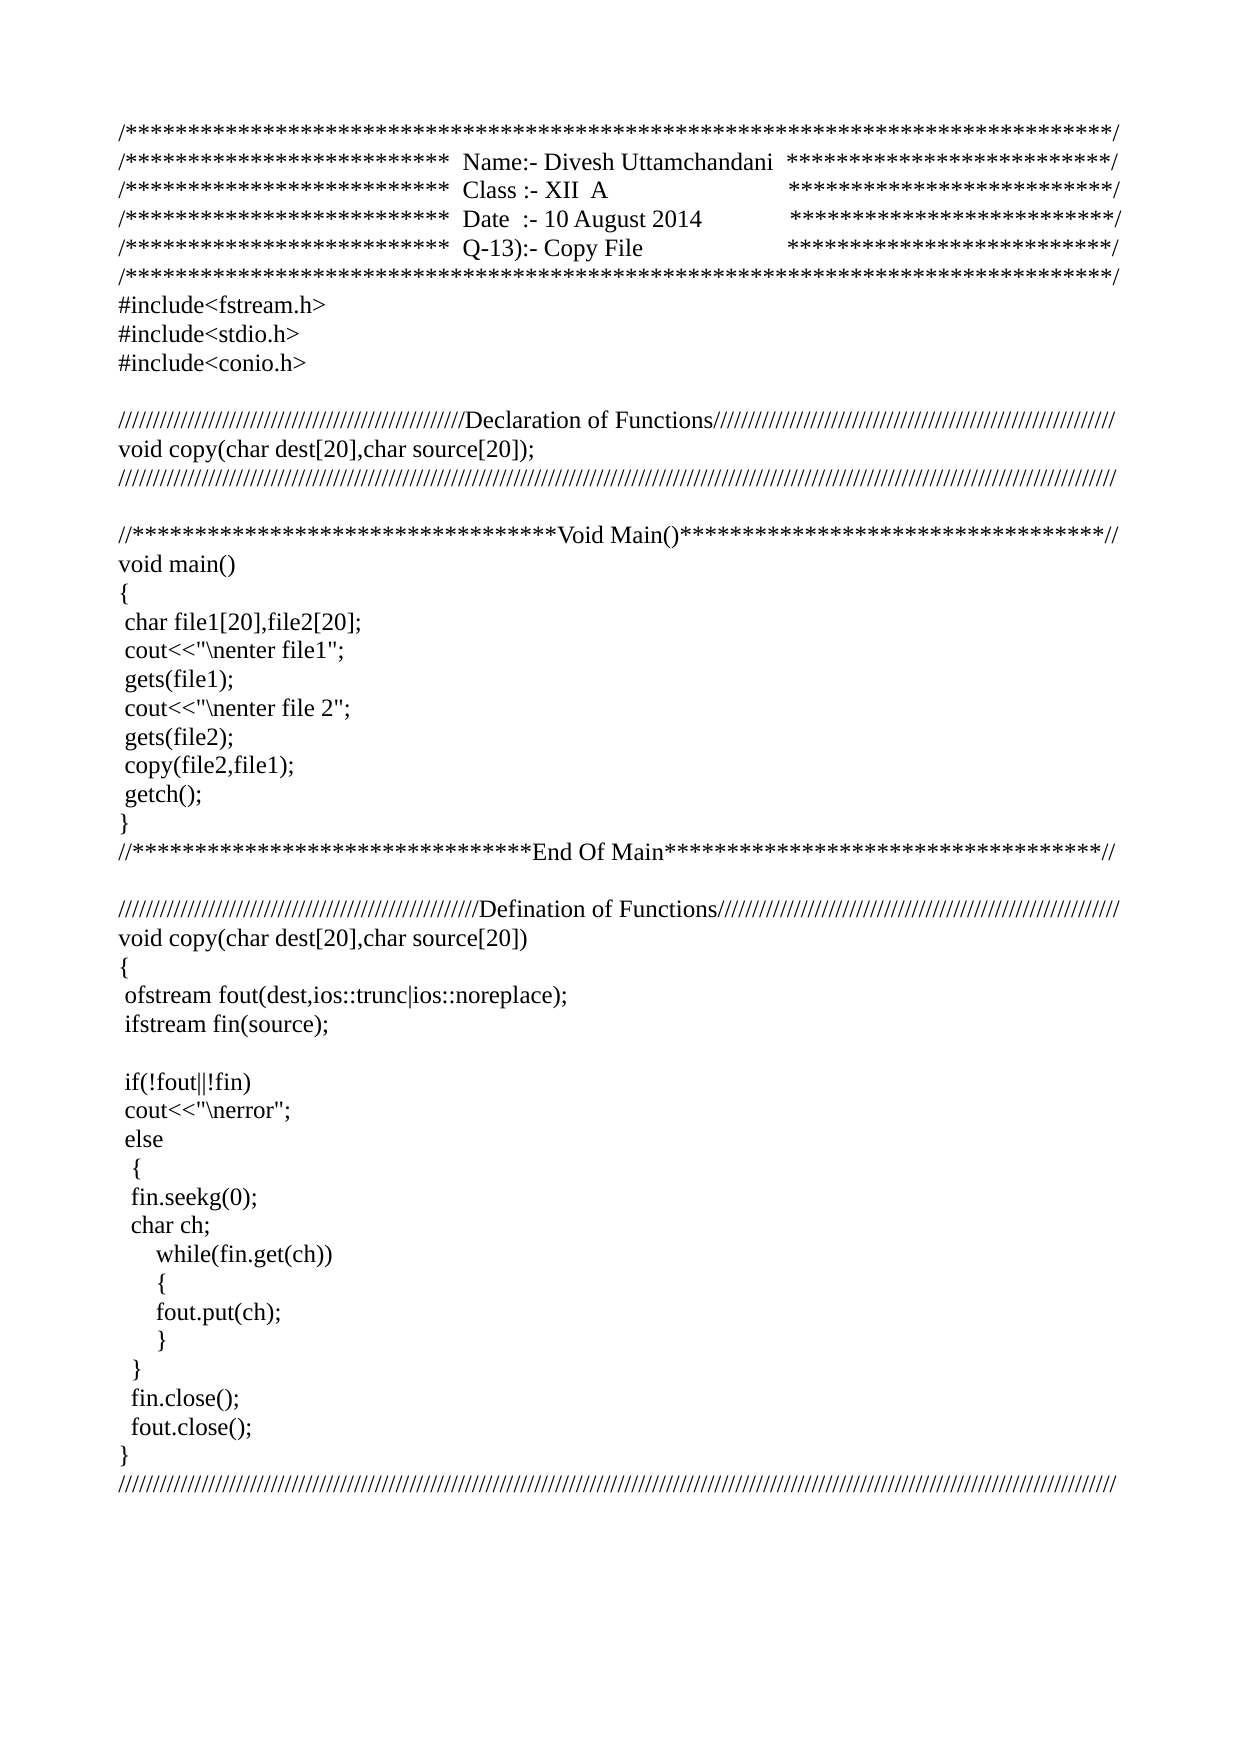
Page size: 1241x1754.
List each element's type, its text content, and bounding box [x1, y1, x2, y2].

text } [118, 1354, 1122, 1383]
text cout<<"\nerror"; [118, 1096, 1122, 1124]
text ////////////////////////////////////////////////////Defination of Functions////////////////////////////////////////////////////////// [118, 894, 1122, 923]
text else [118, 1124, 1122, 1153]
text { [118, 1153, 1122, 1182]
text { [118, 952, 1122, 981]
text /*******************************************************************************/ [118, 262, 1122, 291]
text //////////////////////////////////////////////////////////////////////////////////////////////////////////////////////////////////////////////// [118, 463, 1122, 492]
text /************************** Name:- Divesh Uttamchandani **************************/ [118, 147, 1122, 176]
text #include<stdio.h> [118, 319, 1122, 348]
text /************************** Class :- XII A **************************/ [118, 176, 1122, 204]
text void main() [118, 549, 1122, 578]
text fin.seekg(0); [118, 1182, 1122, 1211]
text gets(file1); [118, 664, 1122, 693]
text cout<<"\nenter file 2"; [118, 693, 1122, 722]
text /*******************************************************************************/ [118, 118, 1122, 147]
text void copy(char dest[20],char source[20]); [118, 434, 1122, 463]
text //////////////////////////////////////////////////////////////////////////////////////////////////////////////////////////////////////////////// [118, 1469, 1122, 1498]
text getch(); [118, 779, 1122, 808]
text } [118, 808, 1122, 837]
text fout.put(ch); [118, 1297, 1122, 1326]
text char file1[20],file2[20]; [118, 607, 1122, 636]
text fin.close(); [118, 1383, 1122, 1412]
text ifstream fin(source); [118, 1009, 1122, 1038]
text } [118, 1441, 1122, 1469]
text while(fin.get(ch)) [118, 1239, 1122, 1268]
text #include<conio.h> [118, 348, 1122, 377]
text fout.close(); [118, 1412, 1122, 1441]
text { [118, 1268, 1122, 1297]
text void copy(char dest[20],char source[20]) [118, 923, 1122, 952]
text copy(file2,file1); [118, 751, 1122, 779]
text /************************** Q-13):- Copy File **************************/ [118, 233, 1122, 262]
text //////////////////////////////////////////////////Declaration of Functions////////////////////////////////////////////////////////// [118, 406, 1122, 434]
text char ch; [118, 1211, 1122, 1239]
text #include<fstream.h> [118, 291, 1122, 319]
text /************************** Date :- 10 August 2014 **************************/ [118, 204, 1122, 233]
text //********************************End Of Main***********************************// [118, 837, 1122, 866]
text ofstream fout(dest,ios::trunc|ios::noreplace); [118, 981, 1122, 1009]
text gets(file2); [118, 722, 1122, 751]
text if(!fout||!fin) [118, 1067, 1122, 1096]
text //**********************************Void Main()**********************************// [118, 521, 1122, 549]
text } [118, 1326, 1122, 1354]
text { [118, 578, 1122, 607]
text cout<<"\nenter file1"; [118, 636, 1122, 664]
